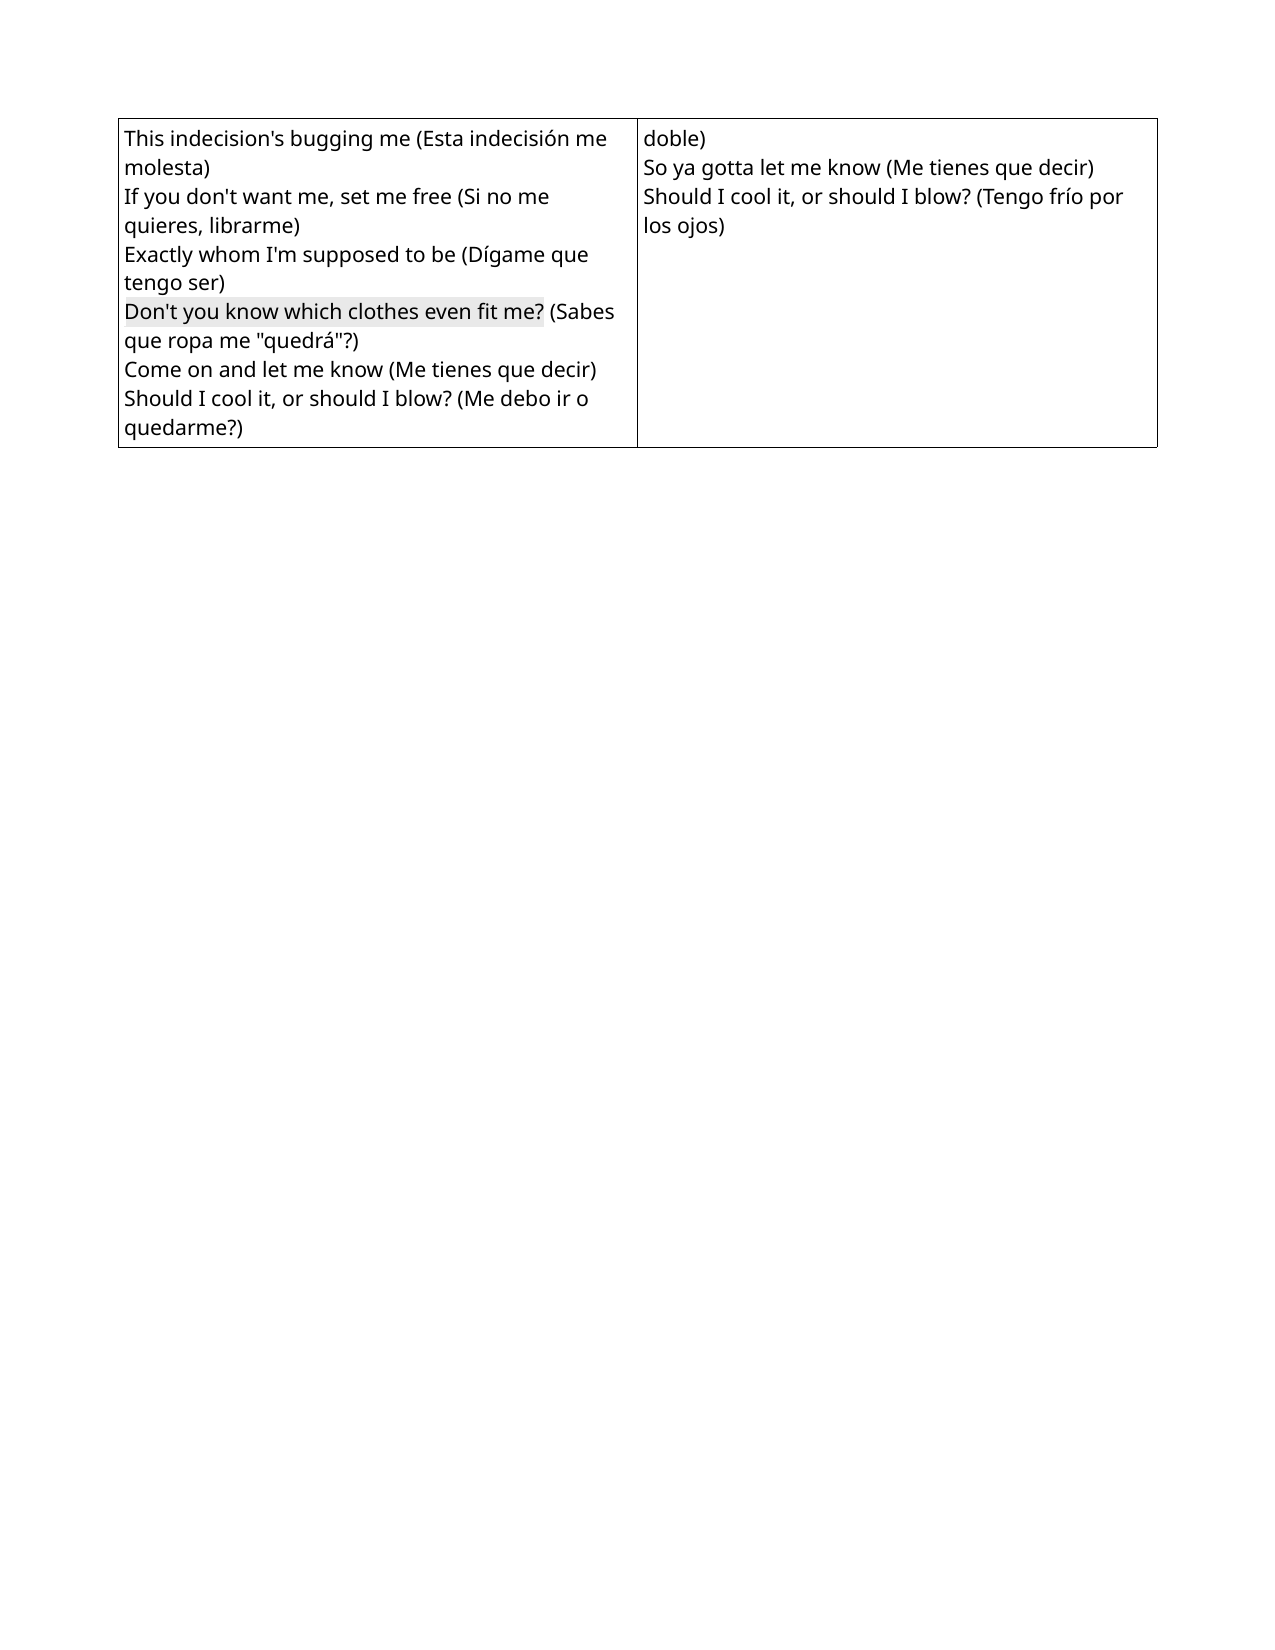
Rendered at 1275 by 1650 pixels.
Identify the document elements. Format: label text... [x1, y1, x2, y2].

table_header doble) So ya gotta let me know (Me tienes que decir) Should I cool it, or should I blow? (Tengo frío por los ojos) [638, 119, 1157, 447]
table_header This indecision's bugging me (Esta indecisión me molesta) If you don't want me, set me free (Si no me quieres, librarme) Exactly whom I'm supposed to be (Dígame que tengo ser) Don't you know which clothes even fit me? (Sabes que ropa me "quedrá"?) Come on and let me know (Me tienes que decir) Should I cool it, or should I blow? (Me debo ir o quedarme?) [119, 119, 637, 447]
